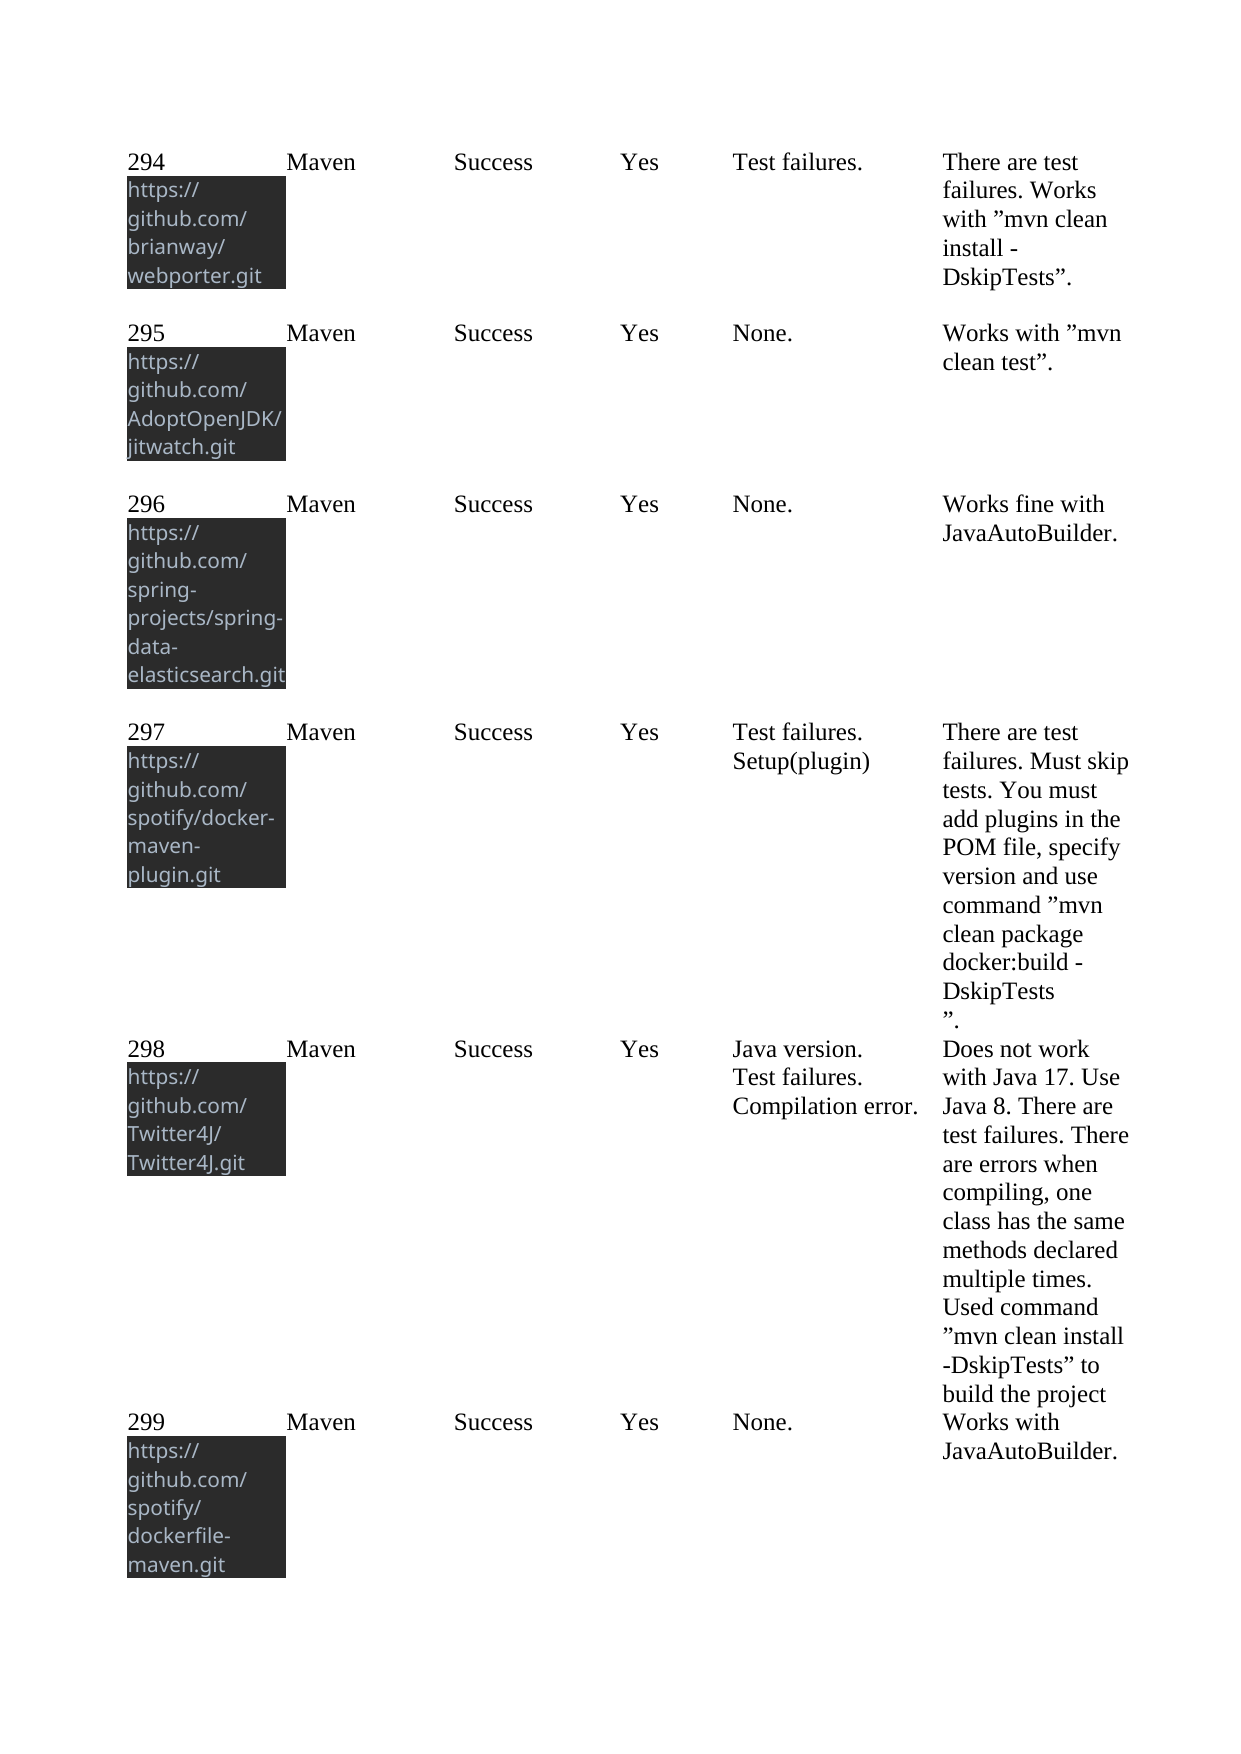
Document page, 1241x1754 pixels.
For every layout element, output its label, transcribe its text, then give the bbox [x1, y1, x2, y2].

table_cell Yes [620, 318, 732, 489]
table_cell 294 https://github.com/brianway/webporter.git [128, 289, 286, 318]
table_cell 295 https://github.com/AdoptOpenJDK/jitwatch.git [128, 461, 286, 489]
table_cell 296 https://github.com/spring-projects/spring-data-elasticsearch.git [128, 689, 286, 717]
table_cell There are test failures. Works with ”mvn clean install -DskipTests”. [942, 147, 1131, 318]
table_cell Maven [286, 147, 454, 318]
table_cell Test failures. Setup(plugin) [733, 718, 942, 1034]
table_cell Yes [620, 147, 732, 318]
table_cell [733, 118, 942, 147]
table_cell 298 https://github.com/Twitter4J/Twitter4J.git [128, 1176, 286, 1407]
table_cell Success [454, 147, 620, 318]
table_cell Success [454, 489, 620, 717]
table_cell Works with ”mvn clean test”. [942, 318, 1131, 489]
table_cell 295 https://github.com/AdoptOpenJDK/jitwatch.git [128, 318, 286, 347]
table_cell Success [454, 718, 620, 1034]
table_cell 299 https://github.com/spotify/dockerfile-maven.git [128, 1578, 286, 1607]
table_cell 296 https://github.com/spring-projects/spring-data-elasticsearch.git [128, 489, 286, 518]
table_cell There are test failures. Must skip tests. You must add plugins in the POM file, specify version and use command ”mvn clean package docker:build -DskipTests ”. [942, 718, 1131, 1034]
table_cell 293 https://github.com/camunda/camunda-bpm-platform.git [128, 118, 286, 147]
table_cell 297 https://github.com/spotify/docker-maven-plugin.git [128, 888, 286, 1034]
table_cell Maven [286, 718, 454, 1034]
table_cell Does not work with Java 17. Use Java 8. There are test failures. There are errors when compiling, one class has the same methods declared multiple times. Used command ”mvn clean install -DskipTests” to build the project [942, 1034, 1131, 1407]
table_cell Success [454, 318, 620, 489]
table_cell Success [454, 1034, 620, 1407]
table_cell Test failures. [733, 147, 942, 318]
table_cell [286, 118, 454, 147]
table_cell [454, 118, 620, 147]
table_cell Maven [286, 1408, 454, 1607]
table_cell Yes [620, 1408, 732, 1607]
table_cell [942, 118, 1131, 147]
table_cell Maven [286, 489, 454, 717]
table_cell Yes [620, 489, 732, 717]
table_cell [620, 118, 732, 147]
table_cell Maven [286, 318, 454, 489]
table_cell Yes [620, 718, 732, 1034]
table_cell 297 https://github.com/spotify/docker-maven-plugin.git [128, 718, 286, 746]
table_cell 299 https://github.com/spotify/dockerfile-maven.git [128, 1408, 286, 1436]
table_cell None. [733, 1408, 942, 1607]
table_cell Java version. Test failures. Compilation error. [733, 1034, 942, 1407]
table_cell Works fine with JavaAutoBuilder. [942, 489, 1131, 717]
table_cell Works with JavaAutoBuilder. [942, 1408, 1131, 1607]
table_cell None. [733, 489, 942, 717]
table_cell 294 https://github.com/brianway/webporter.git [128, 147, 286, 176]
table_cell None. [733, 318, 942, 489]
table_cell Success [454, 1408, 620, 1607]
table_cell Maven [286, 1034, 454, 1407]
table_cell Yes [620, 1034, 732, 1407]
table_cell 298 https://github.com/Twitter4J/Twitter4J.git [128, 1034, 286, 1062]
